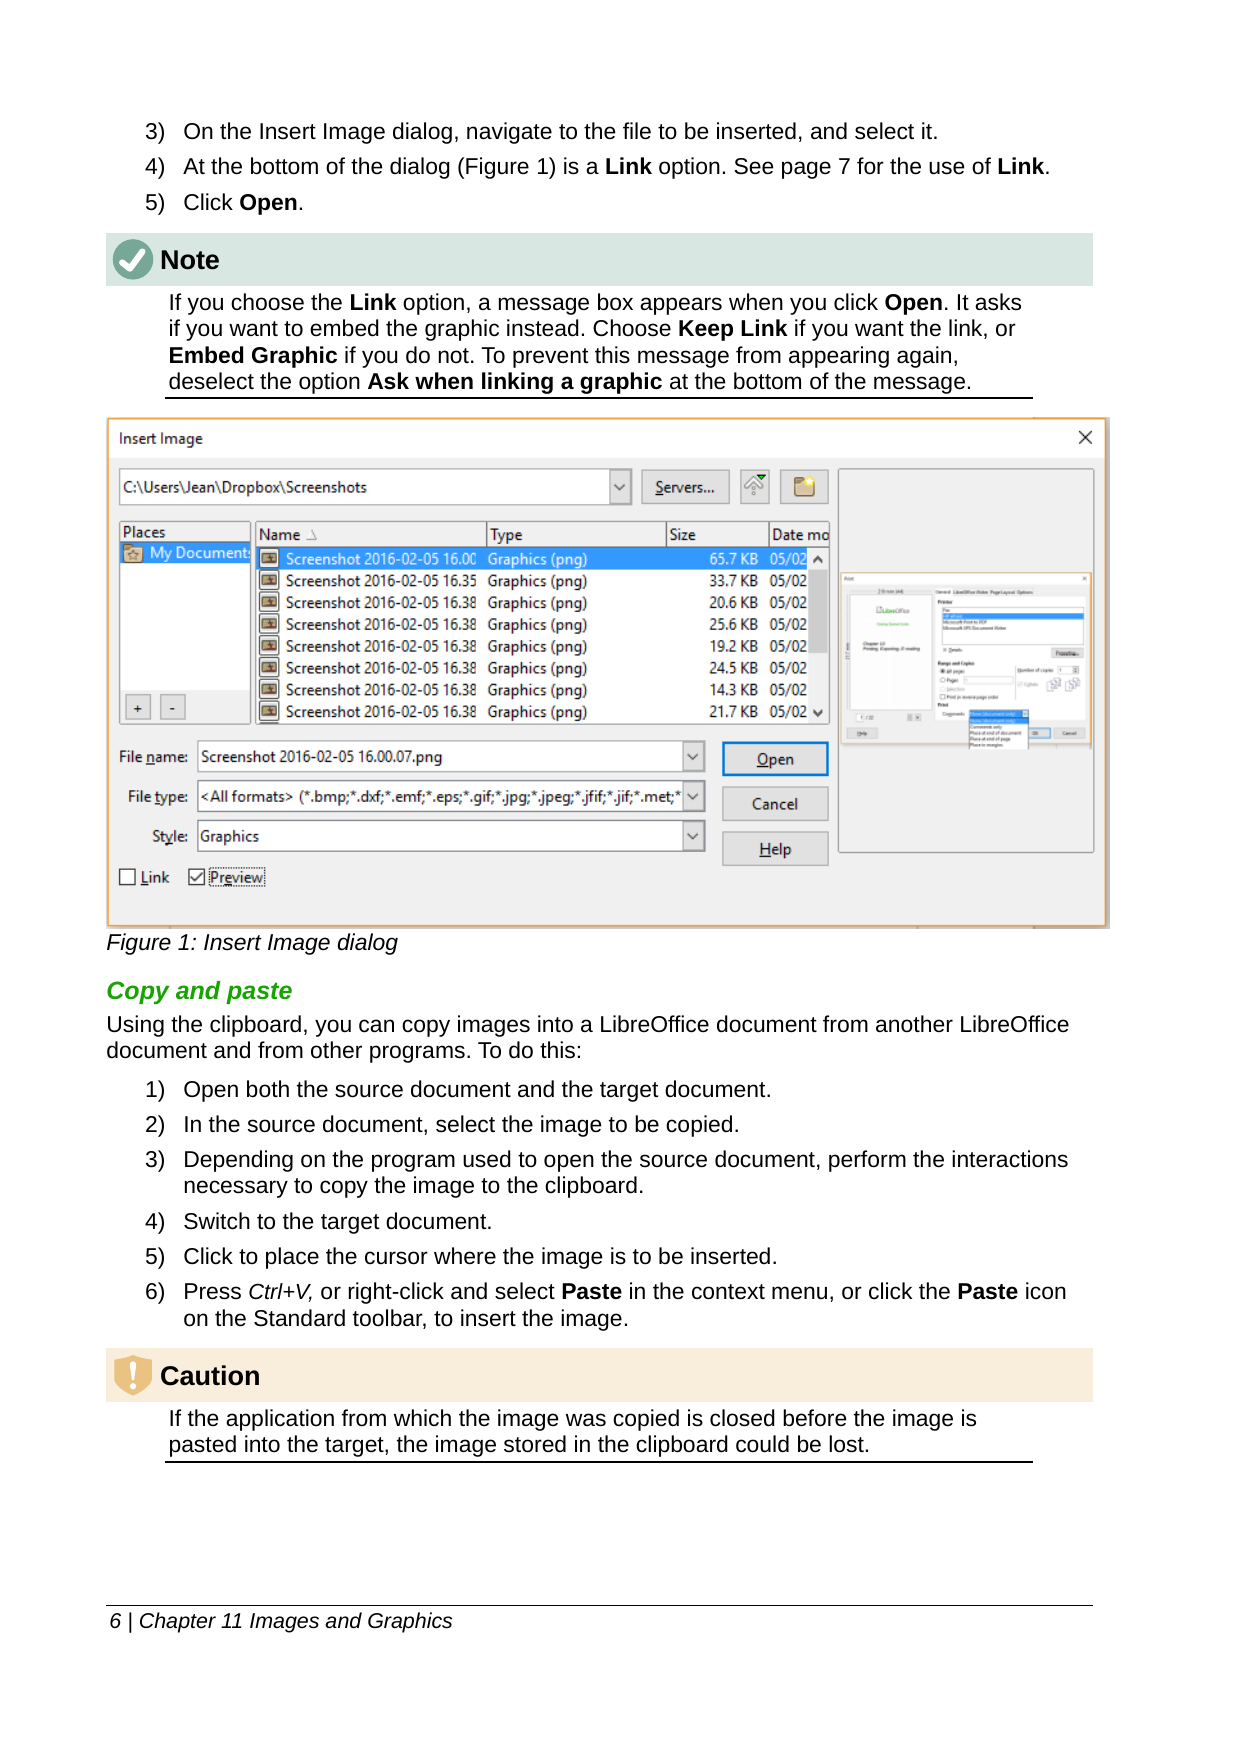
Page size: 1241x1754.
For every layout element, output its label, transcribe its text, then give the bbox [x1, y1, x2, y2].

list On the Insert Image dialog, navigate to the file to be inserted, and select it. [165, 118, 1093, 144]
list Depending on the program used to open the source document, perform the interactions necessary to copy the image to the clipboard. [165, 1146, 1093, 1199]
list Switch to the target document. [165, 1208, 1093, 1234]
list Click Open. [165, 188, 1093, 215]
picture [105, 417, 1110, 929]
text If you choose the Link option, a message box appears when you click Open. It asks if you want to embed the graphic instead. Choose Keep Link if you want the link, or Embed Graphic if you do not. To prevent this message from appearing again, deselect the option Ask when linking a graphic at the bottom of the message. [165, 286, 1033, 397]
text If the application from which the image was copied is closed before the image is pasted into the target, the image stored in the clipboard could be lost. [165, 1402, 1033, 1461]
list Using the clipboard, you can copy images into a LibreOffice document from another LibreOffice document and from other programs. To do this: [106, 1011, 1093, 1063]
text Figure 1: Insert Image dialog [106, 929, 1109, 955]
subtitle Caution [106, 1348, 1093, 1402]
list Click to place the cursor where the image is to be inserted. [165, 1243, 1093, 1269]
subtitle Note [106, 233, 1093, 286]
list In the source document, select the image to be copied. [165, 1111, 1093, 1137]
list Press Ctrl+V, or right-click and select Paste in the context menu, or click the Paste icon on the Standard toolbar, to insert the image. [165, 1278, 1093, 1331]
list Open both the source document and the target document. [165, 1076, 1093, 1102]
subtitle Copy and paste [106, 976, 1093, 1004]
list At the bottom of the dialog (Figure 1) is a Link option. See page 7 for the use of Link. [165, 153, 1093, 180]
